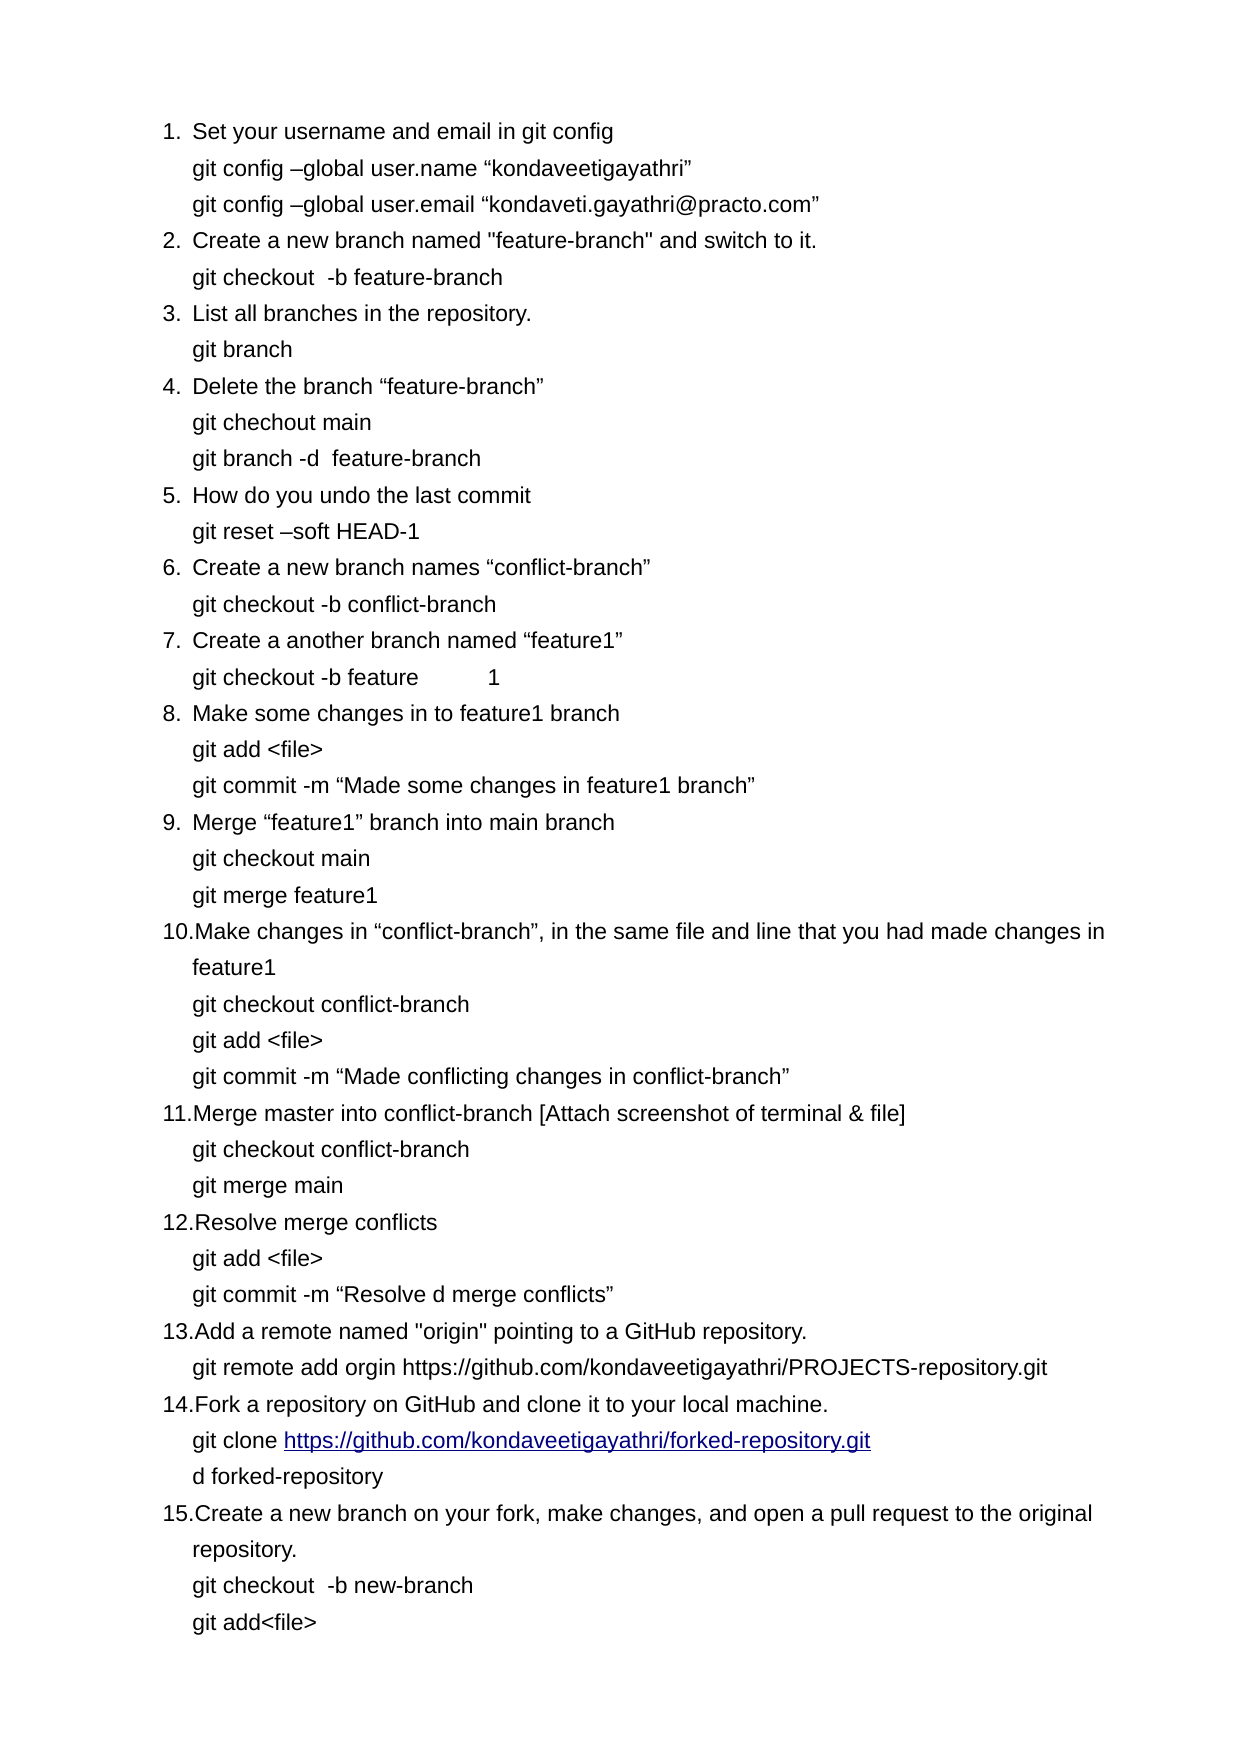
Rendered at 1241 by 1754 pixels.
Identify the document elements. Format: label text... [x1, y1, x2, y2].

list git checkout -b feature 1 [162, 663, 1122, 690]
list git add<file> [162, 1609, 1122, 1635]
list git checkout conflict-branch [162, 991, 1122, 1017]
list git chechout main [162, 409, 1122, 435]
list git checkout conflict-branch [162, 1136, 1122, 1162]
list git commit -m “Made some changes in feature1 branch” [162, 772, 1122, 799]
list git merge main [162, 1172, 1122, 1199]
list Create a another branch named “feature1” [162, 627, 1122, 653]
list List all branches in the repository. [162, 300, 1122, 326]
list git checkout main [162, 845, 1122, 872]
list git config –global user.email “kondaveti.gayathri@practo.com” [162, 191, 1122, 217]
list git commit -m “Resolve d merge conflicts” [162, 1281, 1122, 1308]
list git commit -m “Made conflicting changes in conflict-branch” [162, 1063, 1122, 1090]
list git branch [162, 336, 1122, 363]
list git checkout -b conflict-branch [162, 591, 1122, 617]
list Delete the branch “feature-branch” [162, 373, 1122, 399]
list Create a new branch on your fork, make changes, and open a pull request to the original repository. [162, 1499, 1122, 1562]
list git merge feature1 [162, 882, 1122, 908]
list d forked-repository [162, 1463, 1122, 1489]
list git remote add orgin https://github.com/kondaveetigayathri/PROJECTS-repository.git [162, 1354, 1122, 1381]
list Make changes in “conflict-branch”, in the same file and line that you had made changes in feature1 [162, 918, 1122, 981]
list How do you undo the last commit [162, 482, 1122, 508]
list git add <file> [162, 1245, 1122, 1271]
list git reset –soft HEAD-1 [162, 518, 1122, 544]
list Make some changes in to feature1 branch [162, 700, 1122, 726]
list git clone https://github.com/kondaveetigayathri/forked-repository.git [162, 1427, 1122, 1453]
list Create a new branch named "feature-branch" and switch to it. [162, 227, 1122, 253]
list Set your username and email in git config [162, 118, 1122, 144]
list git add <file> [162, 736, 1122, 762]
list Add a remote named "origin" pointing to a GitHub repository. [162, 1318, 1122, 1344]
list Merge master into conflict-branch [Attach screenshot of terminal & file] [162, 1100, 1122, 1126]
list Merge “feature1” branch into main branch [162, 809, 1122, 835]
list git checkout -b new-branch [162, 1572, 1122, 1599]
list git branch -d feature-branch [162, 445, 1122, 472]
list git checkout -b feature-branch [162, 263, 1122, 290]
list Resolve merge conflicts [162, 1209, 1122, 1235]
list Fork a repository on GitHub and clone it to your local machine. [162, 1391, 1122, 1417]
list git add <file> [162, 1027, 1122, 1053]
list Create a new branch names “conflict-branch” [162, 554, 1122, 581]
list git config –global user.name “kondaveetigayathri” [162, 154, 1122, 181]
